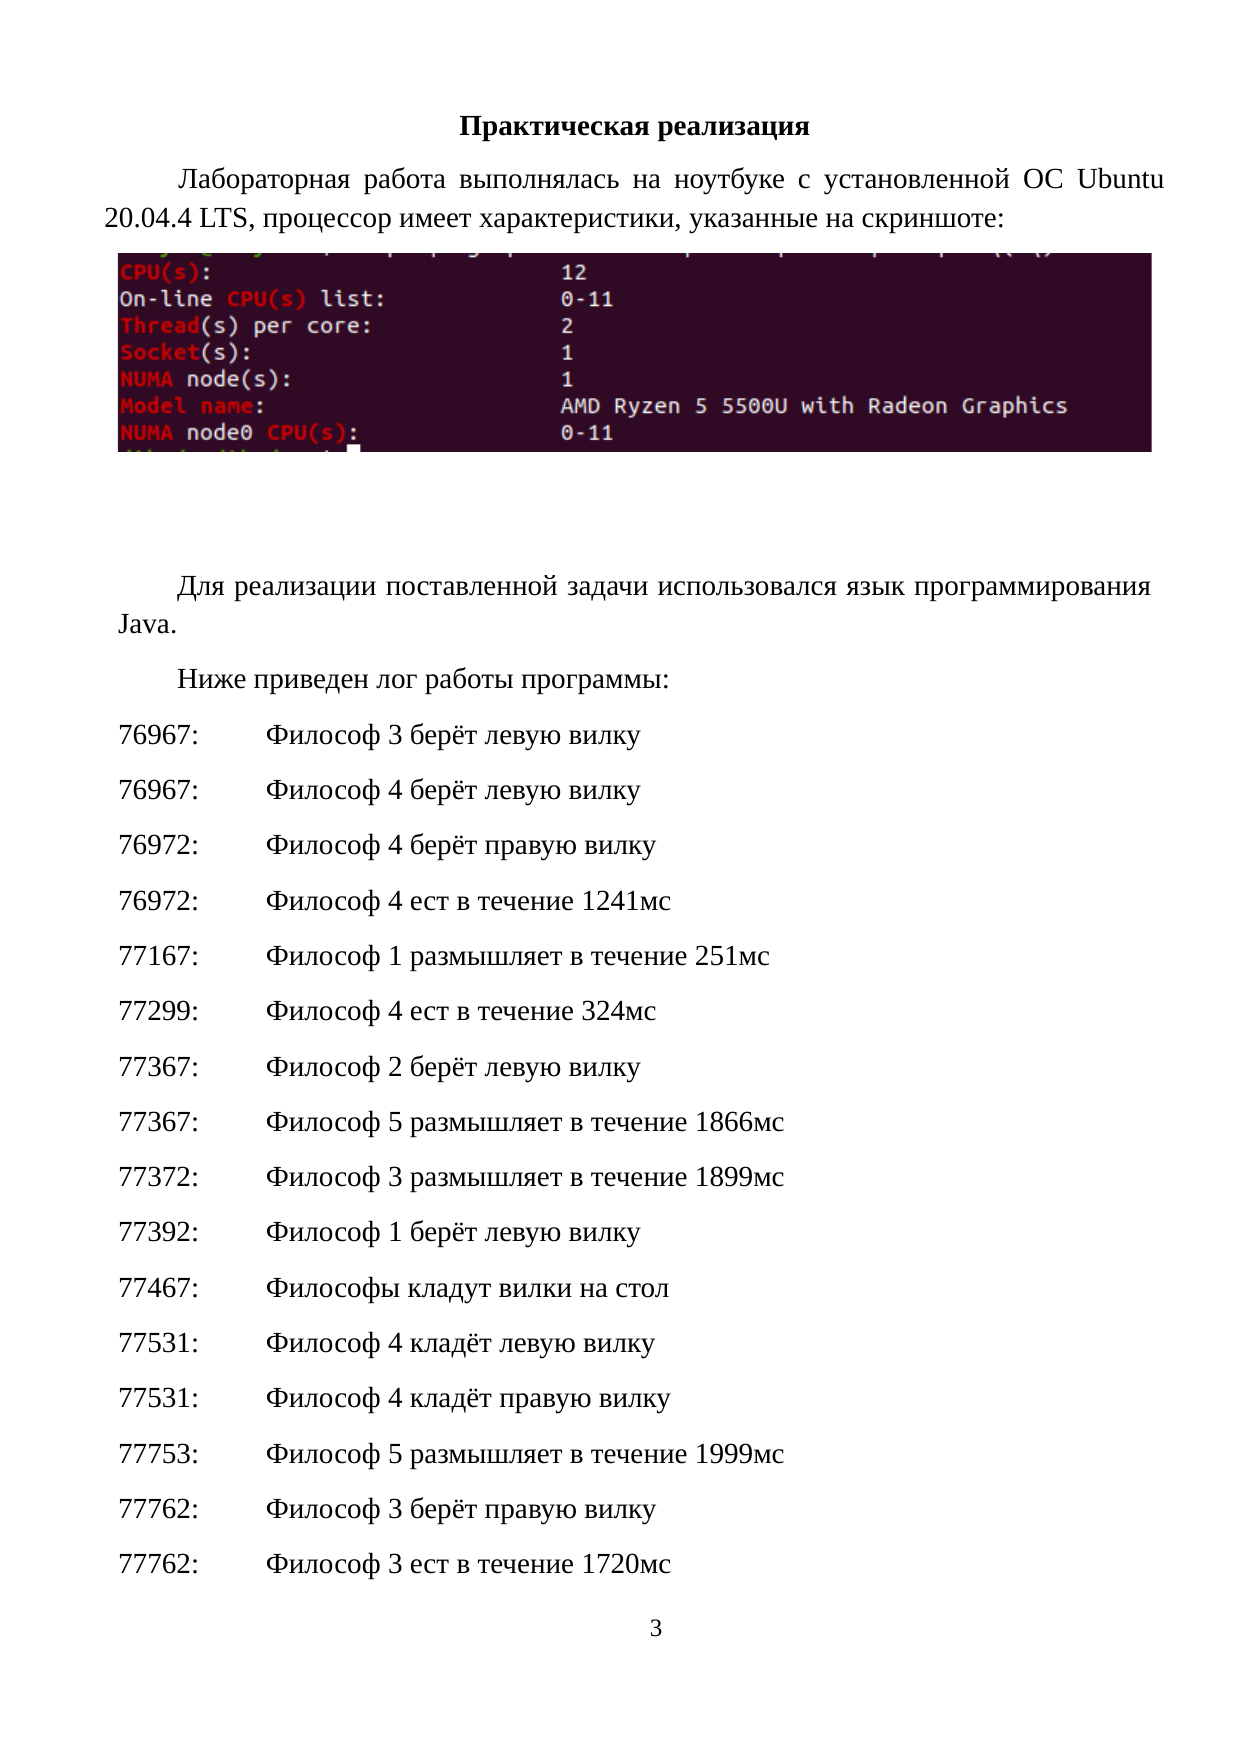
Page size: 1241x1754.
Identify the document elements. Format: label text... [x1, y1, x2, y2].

text 77467: Философы кладут вилки на стол [118, 1270, 1152, 1303]
text 76972: Философ 4 ест в течение 1241мс [118, 883, 1152, 916]
text 77762: Философ 3 ест в течение 1720мс [118, 1546, 1152, 1580]
picture [117, 253, 1152, 452]
text 77531: Философ 4 кладёт правую вилку [118, 1381, 1152, 1414]
text 77372: Философ 3 размышляет в течение 1899мс [118, 1159, 1152, 1193]
text 77299: Философ 4 ест в течение 324мс [118, 993, 1152, 1027]
text Лабораторная работа выполнялась на ноутбуке с установленной ОС Ubuntu 20.04.4 LTS, процессор имеет характеристики, указанные на скриншоте: [104, 161, 1165, 233]
text 77392: Философ 1 берёт левую вилку [118, 1214, 1152, 1248]
text 77762: Философ 3 берёт правую вилку [118, 1491, 1152, 1525]
text 77753: Философ 5 размышляет в течение 1999мс [118, 1436, 1152, 1469]
text 76972: Философ 4 берёт правую вилку [118, 827, 1152, 861]
text 77531: Философ 4 кладёт левую вилку [118, 1325, 1152, 1359]
text 77367: Философ 5 размышляет в течение 1866мс [118, 1104, 1152, 1137]
text Ниже приведен лог работы программы: [118, 661, 1152, 695]
text 77367: Философ 2 берёт левую вилку [118, 1049, 1152, 1082]
text 76967: Философ 4 берёт левую вилку [118, 772, 1152, 806]
text 77167: Философ 1 размышляет в течение 251мс [118, 938, 1152, 972]
text 76967: Философ 3 берёт левую вилку [118, 717, 1152, 750]
text Практическая реализация [104, 108, 1165, 142]
text Для реализации поставленной задачи использовался язык программирования Java. [118, 568, 1152, 640]
